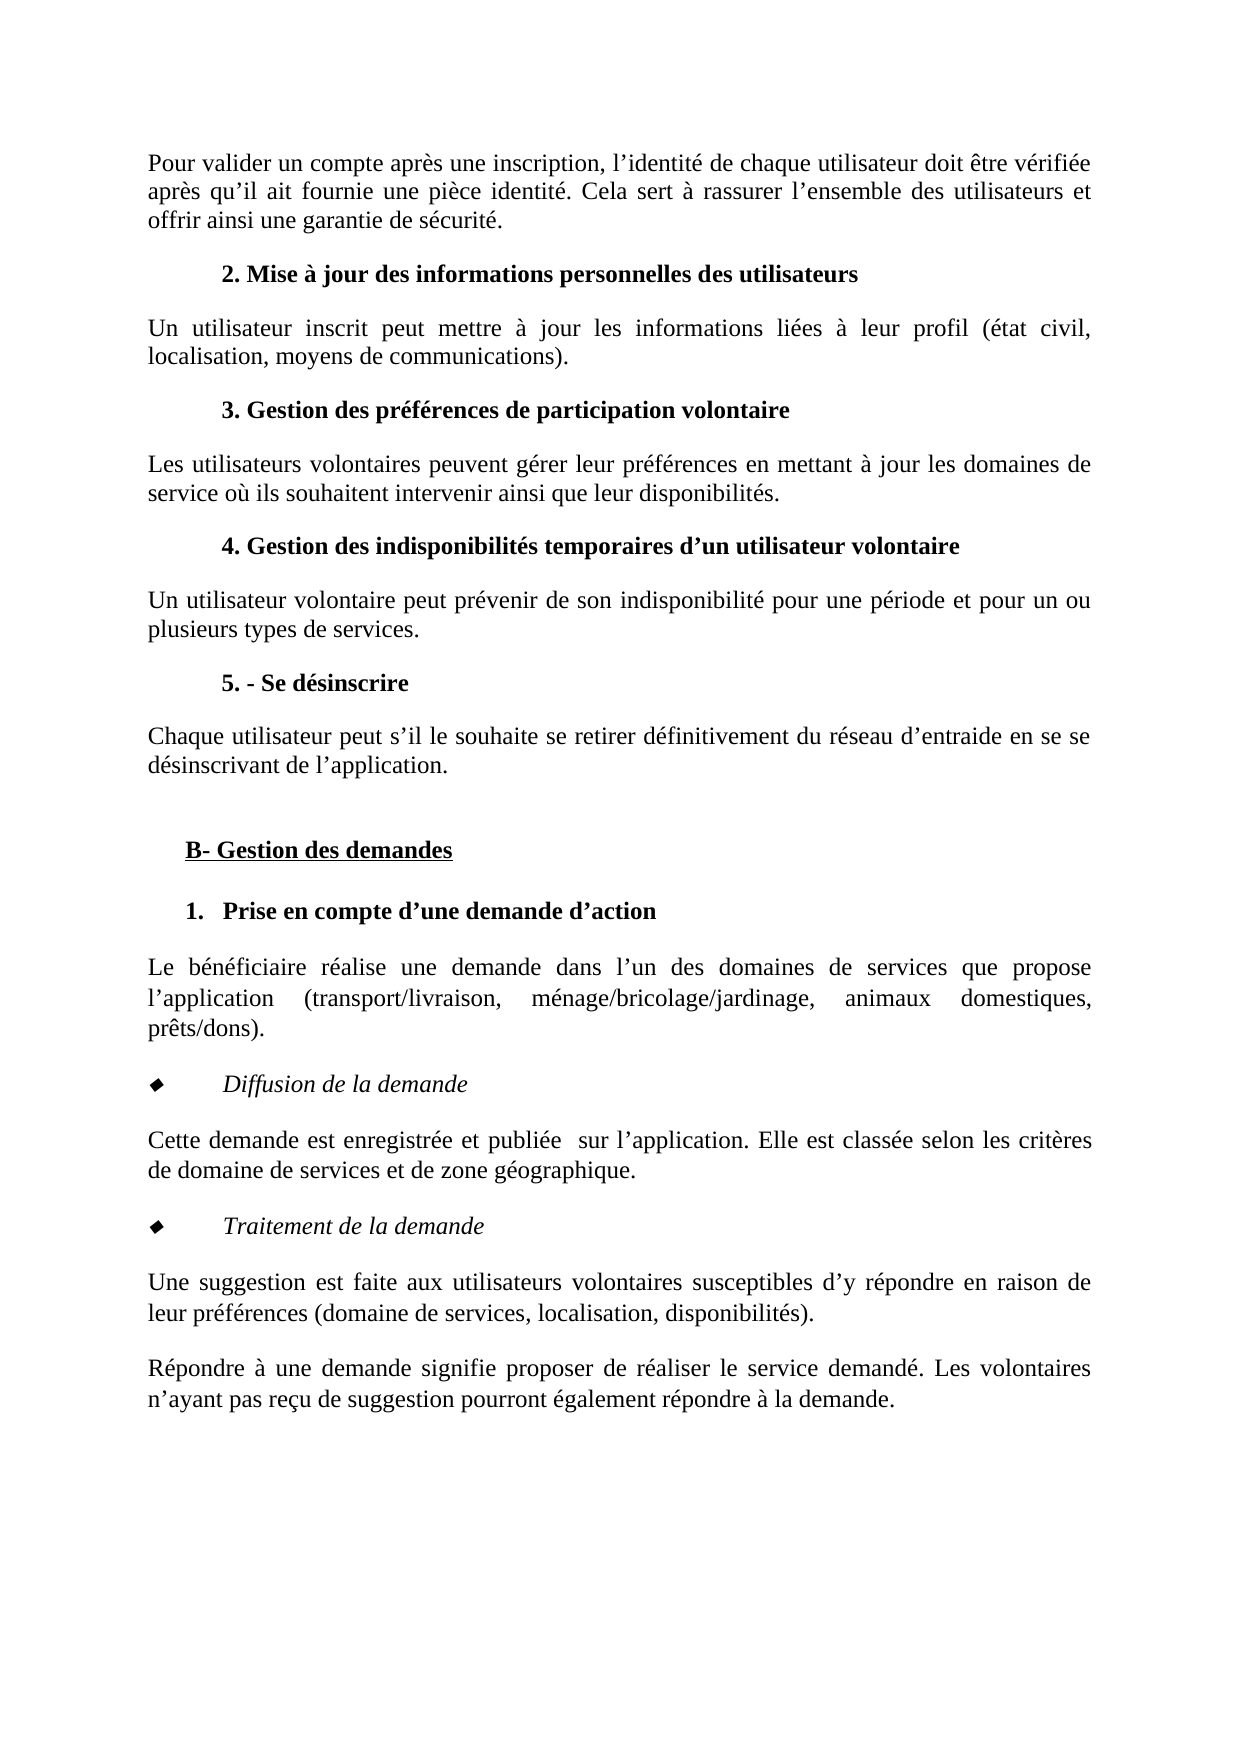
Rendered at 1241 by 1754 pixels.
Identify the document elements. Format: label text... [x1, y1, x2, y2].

text Un utilisateur volontaire peut prévenir de son indisponibilité pour une période et pour un ou plusieurs types de services. [148, 585, 1092, 643]
list Diffusion de la demande [148, 1069, 1092, 1098]
text Un utilisateur inscrit peut mettre à jour les informations liées à leur profil (état civil, localisation, moyens de communications). [148, 313, 1092, 370]
text Les utilisateurs volontaires peuvent gérer leur préférences en mettant à jour les domaines de service où ils souhaitent intervenir ainsi que leur disponibilités. [148, 449, 1092, 506]
text 3. Gestion des préférences de participation volontaire [148, 395, 1092, 424]
list Traitement de la demande [148, 1211, 1092, 1240]
text Le bénéficiaire réalise une demande dans l’un des domaines de services que propose l’application (transport/livraison, ménage/bricolage/jardinage, animaux domestiques, prêts/dons). [148, 952, 1092, 1042]
text 4. Gestion des indisponibilités temporaires d’un utilisateur volontaire [148, 531, 1092, 560]
list B- Gestion des demandes [185, 835, 1092, 863]
list Prise en compte d’une demande d’action [185, 896, 1092, 925]
text Pour valider un compte après une inscription, l’identité de chaque utilisateur doit être vérifiée après qu’il ait fournie une pièce identité. Cela sert à rassurer l’ensemble des utilisateurs et offrir ainsi une garantie de sécurité. [148, 148, 1092, 234]
text Chaque utilisateur peut s’il le souhaite se retirer définitivement du réseau d’entraide en se se désinscrivant de l’application. [148, 721, 1092, 779]
text 5. - Se désinscrire [148, 668, 1092, 696]
list Une suggestion est faite aux utilisateurs volontaires susceptibles d’y répondre en raison de leur préférences (domaine de services, localisation, disponibilités). [148, 1267, 1092, 1326]
text Cette demande est enregistrée et publiée sur l’application. Elle est classée selon les critères de domaine de services et de zone géographique. [148, 1125, 1092, 1184]
text 2. Mise à jour des informations personnelles des utilisateurs [148, 259, 1092, 288]
text Répondre à une demande signifie proposer de réaliser le service demandé. Les volontaires n’ayant pas reçu de suggestion pourront également répondre à la demande. [148, 1353, 1092, 1413]
